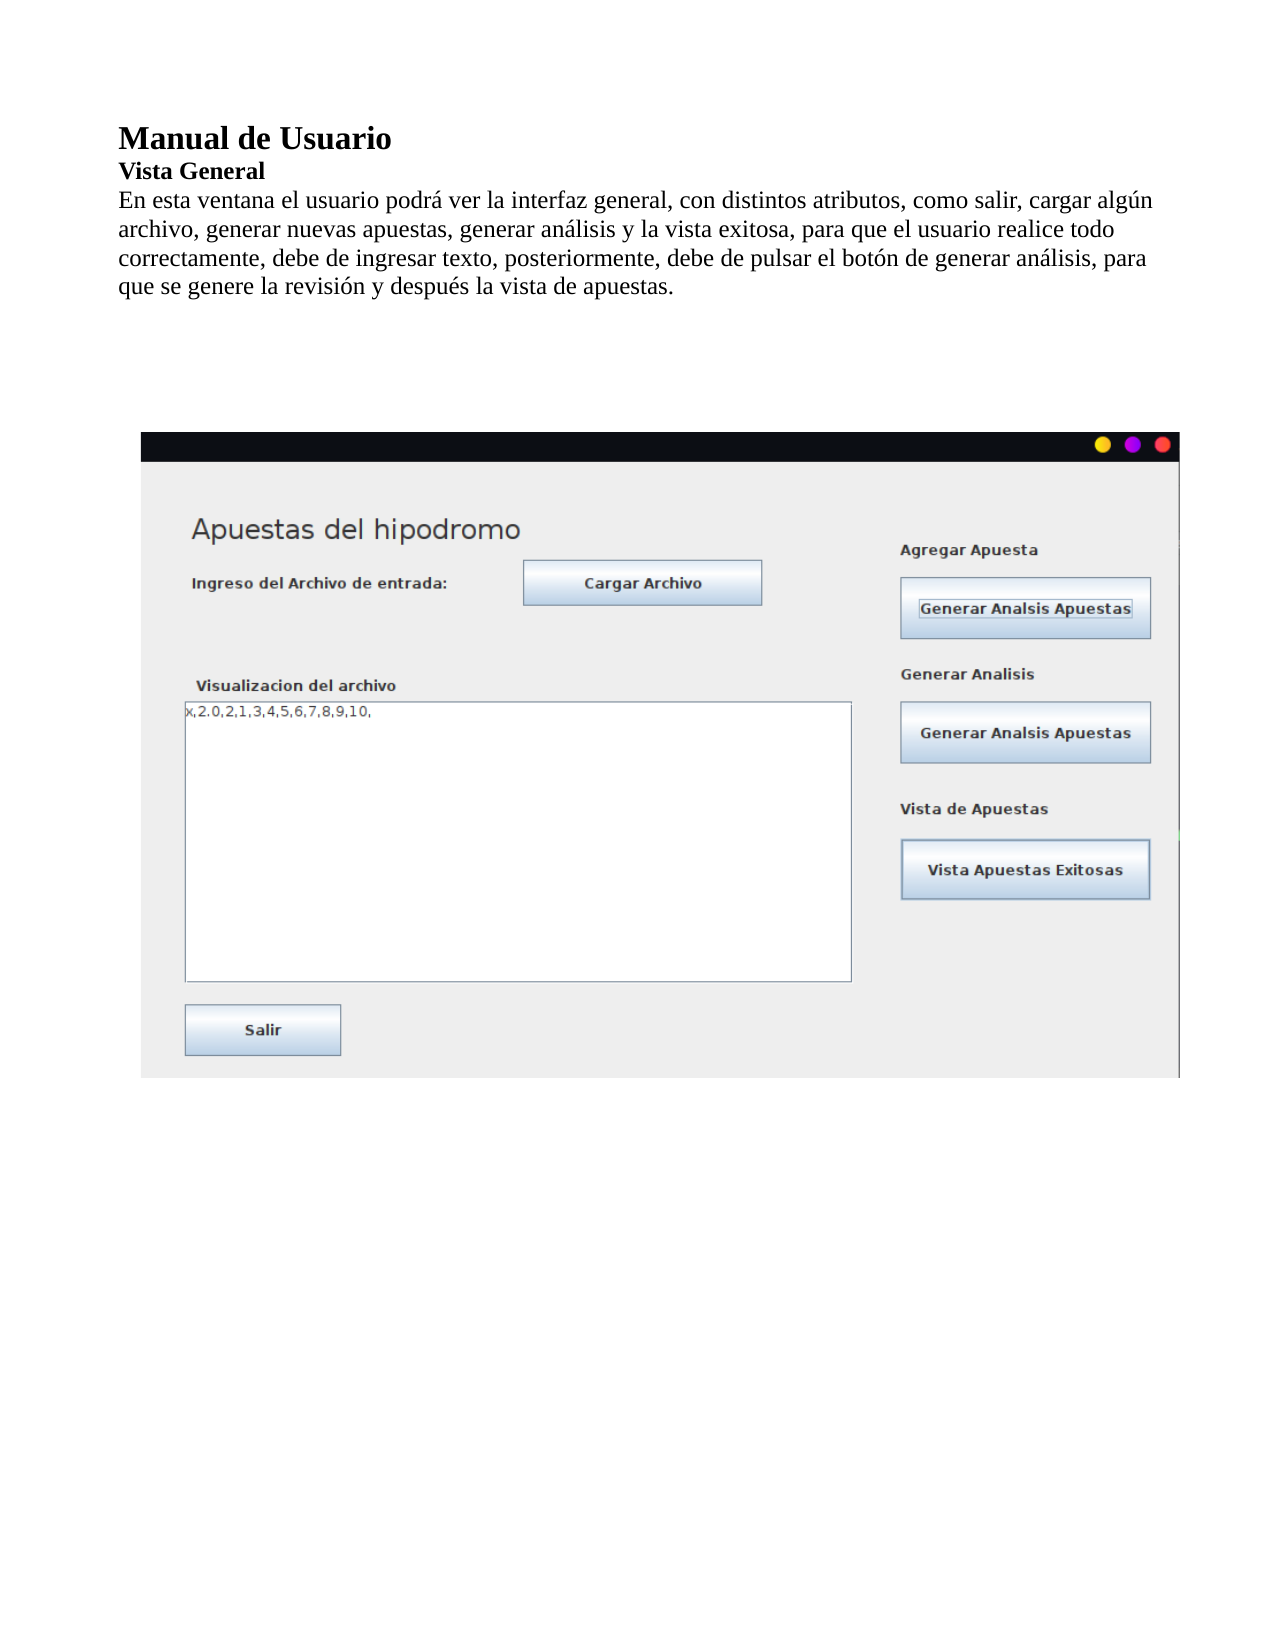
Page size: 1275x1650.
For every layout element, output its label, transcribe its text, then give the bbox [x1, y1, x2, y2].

text Vista General [118, 156, 1157, 185]
picture [140, 432, 1180, 1078]
text Manual de Usuario [118, 118, 1157, 156]
text En esta ventana el usuario podrá ver la interfaz general, con distintos atributos, como salir, cargar algún archivo, generar nuevas apuestas, generar análisis y la vista exitosa, para que el usuario realice todo correctamente, debe de ingresar texto, posteriormente, debe de pulsar el botón de generar análisis, para que se genere la revisión y después la vista de apuestas. [118, 185, 1157, 300]
